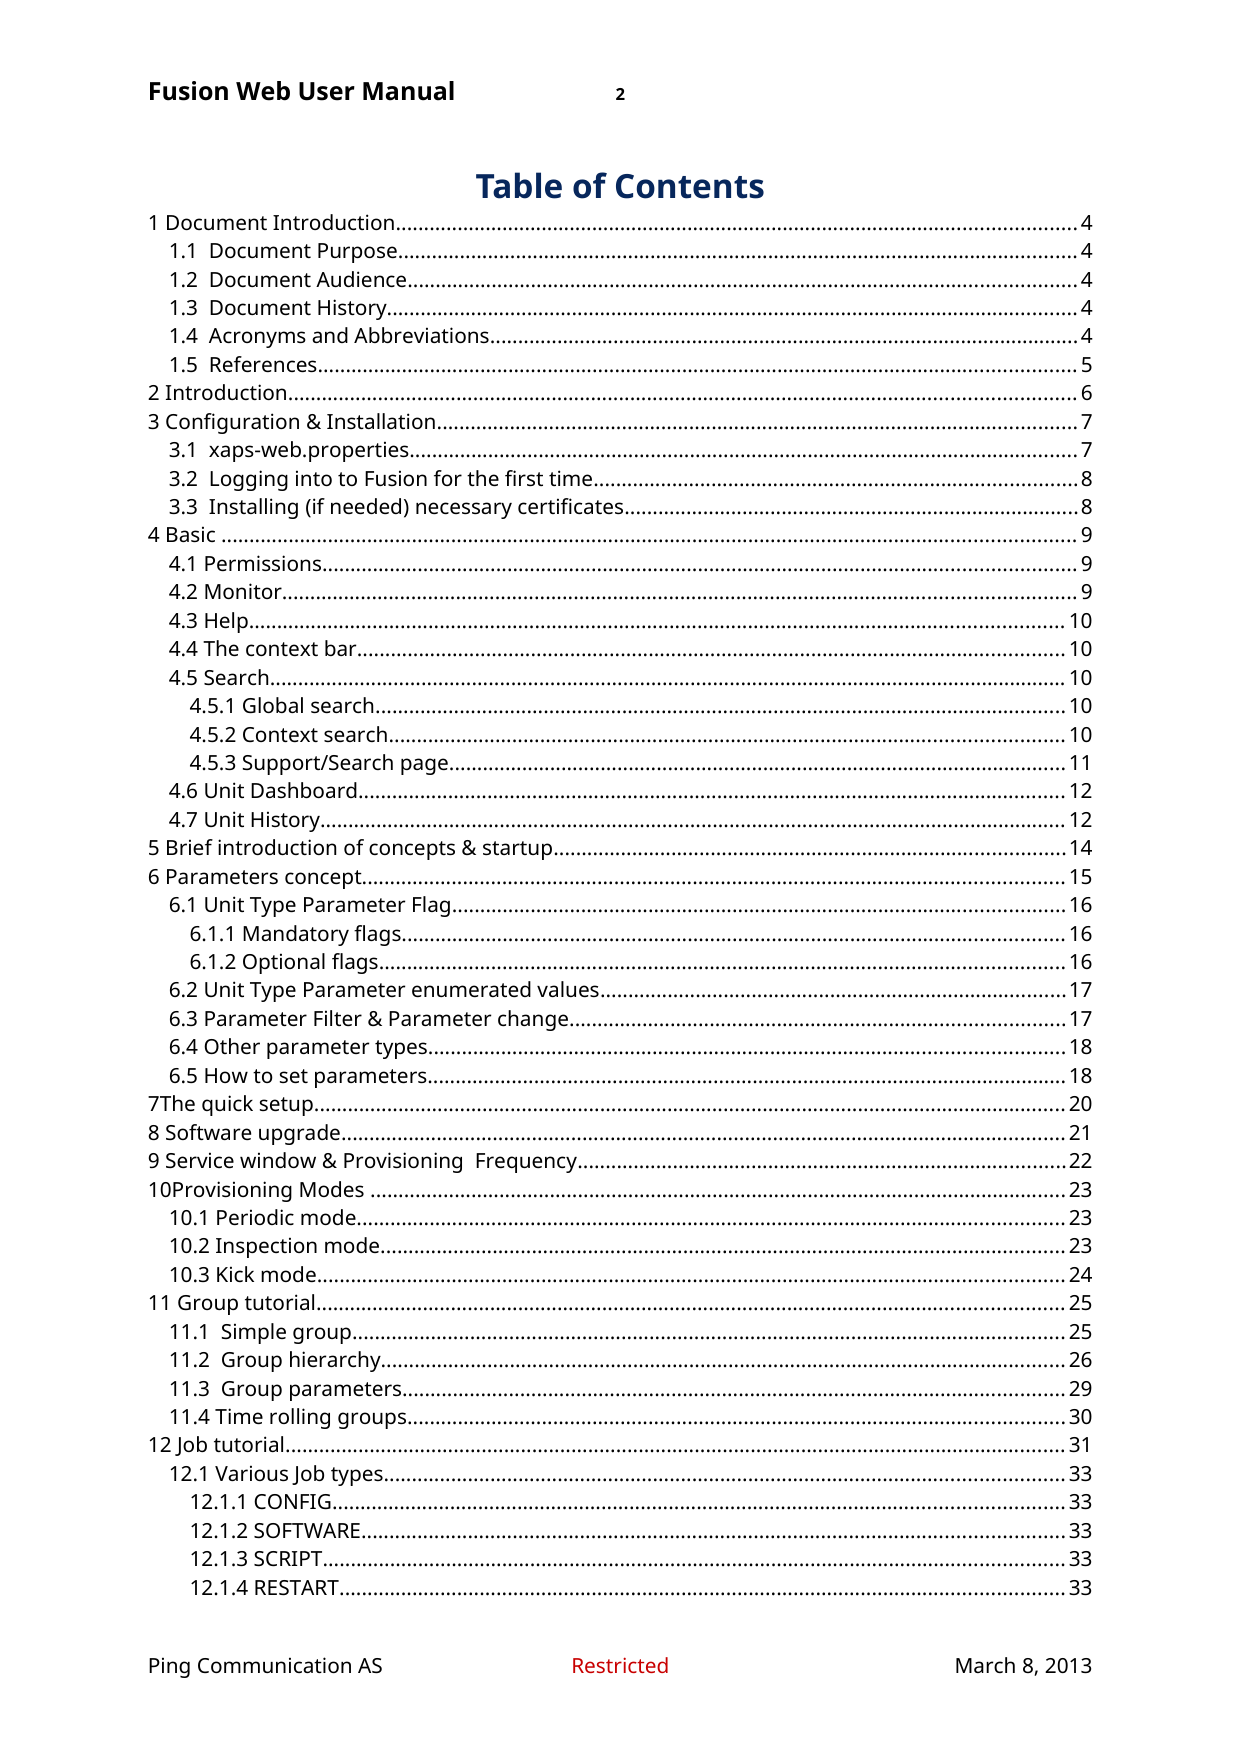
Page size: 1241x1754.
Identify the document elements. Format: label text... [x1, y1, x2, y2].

text 11.4 Time rolling groups 30 [168, 1402, 1092, 1431]
text 1.4 Acronyms and Abbreviations 4 [168, 322, 1092, 350]
text 4.5 Search 10 [168, 663, 1092, 691]
text 10.1 Periodic mode 23 [168, 1203, 1092, 1232]
text 6.2 Unit Type Parameter enumerated values 17 [168, 976, 1092, 1004]
text 4.3 Help 10 [168, 606, 1092, 634]
text 6.1 Unit Type Parameter Flag 16 [168, 890, 1092, 919]
text 10.3 Kick mode 24 [168, 1260, 1092, 1288]
text 3 Configuration & Installation 7 [148, 407, 1092, 435]
text 11.3 Group parameters 29 [168, 1374, 1092, 1402]
text 4.2 Monitor 9 [168, 577, 1092, 606]
text 12.1.1 CONFIG 33 [189, 1487, 1092, 1516]
text 6.4 Other parameter types 18 [168, 1032, 1092, 1061]
text 7The quick setup 20 [148, 1089, 1092, 1118]
text 4.1 Permissions 9 [168, 549, 1092, 577]
text 6.1.1 Mandatory flags 16 [189, 919, 1092, 947]
text 3.2 Logging into to Fusion for the first time 8 [168, 464, 1092, 492]
text 3.3 Installing (if needed) necessary certificates 8 [168, 492, 1092, 521]
text 4.4 The context bar 10 [168, 634, 1092, 663]
text 6.1.2 Optional flags 16 [189, 947, 1092, 976]
text 1.5 References 5 [168, 350, 1092, 378]
text 12.1.3 SCRIPT 33 [189, 1544, 1092, 1573]
text 12.1.4 RESTART 33 [189, 1573, 1092, 1601]
text 2 Introduction 6 [148, 378, 1092, 407]
text 6.5 How to set parameters 18 [168, 1061, 1092, 1089]
text 4.5.2 Context search 10 [189, 720, 1092, 748]
text 12.1 Various Job types 33 [168, 1459, 1092, 1487]
text 5 Brief introduction of concepts & startup 14 [148, 833, 1092, 862]
text 1 Document Introduction 4 [148, 208, 1092, 236]
text 3.1 xaps-web.properties 7 [168, 435, 1092, 464]
text 11 Group tutorial 25 [148, 1288, 1092, 1317]
text 11.1 Simple group 25 [168, 1317, 1092, 1345]
text 12 Job tutorial 31 [148, 1431, 1092, 1459]
text 8 Software upgrade 21 [148, 1118, 1092, 1146]
text 10.2 Inspection mode 23 [168, 1232, 1092, 1260]
text 6 Parameters concept 15 [148, 862, 1092, 890]
text 9 Service window & Provisioning Frequency 22 [148, 1146, 1092, 1175]
text 12.1.2 SOFTWARE 33 [189, 1516, 1092, 1544]
text 1.3 Document History 4 [168, 293, 1092, 322]
text 4.7 Unit History 12 [168, 805, 1092, 833]
text 6.3 Parameter Filter & Parameter change 17 [168, 1004, 1092, 1032]
text 4.5.1 Global search 10 [189, 691, 1092, 720]
text 1.2 Document Audience 4 [168, 265, 1092, 293]
text 11.2 Group hierarchy 26 [168, 1345, 1092, 1374]
text 1.1 Document Purpose 4 [168, 236, 1092, 265]
text 10Provisioning Modes 23 [148, 1175, 1092, 1203]
text 4.6 Unit Dashboard 12 [168, 777, 1092, 805]
text 4.5.3 Support/Search page 11 [189, 748, 1092, 777]
subtitle Table of Contents [148, 162, 1092, 208]
text 4 Basic 9 [148, 521, 1092, 549]
